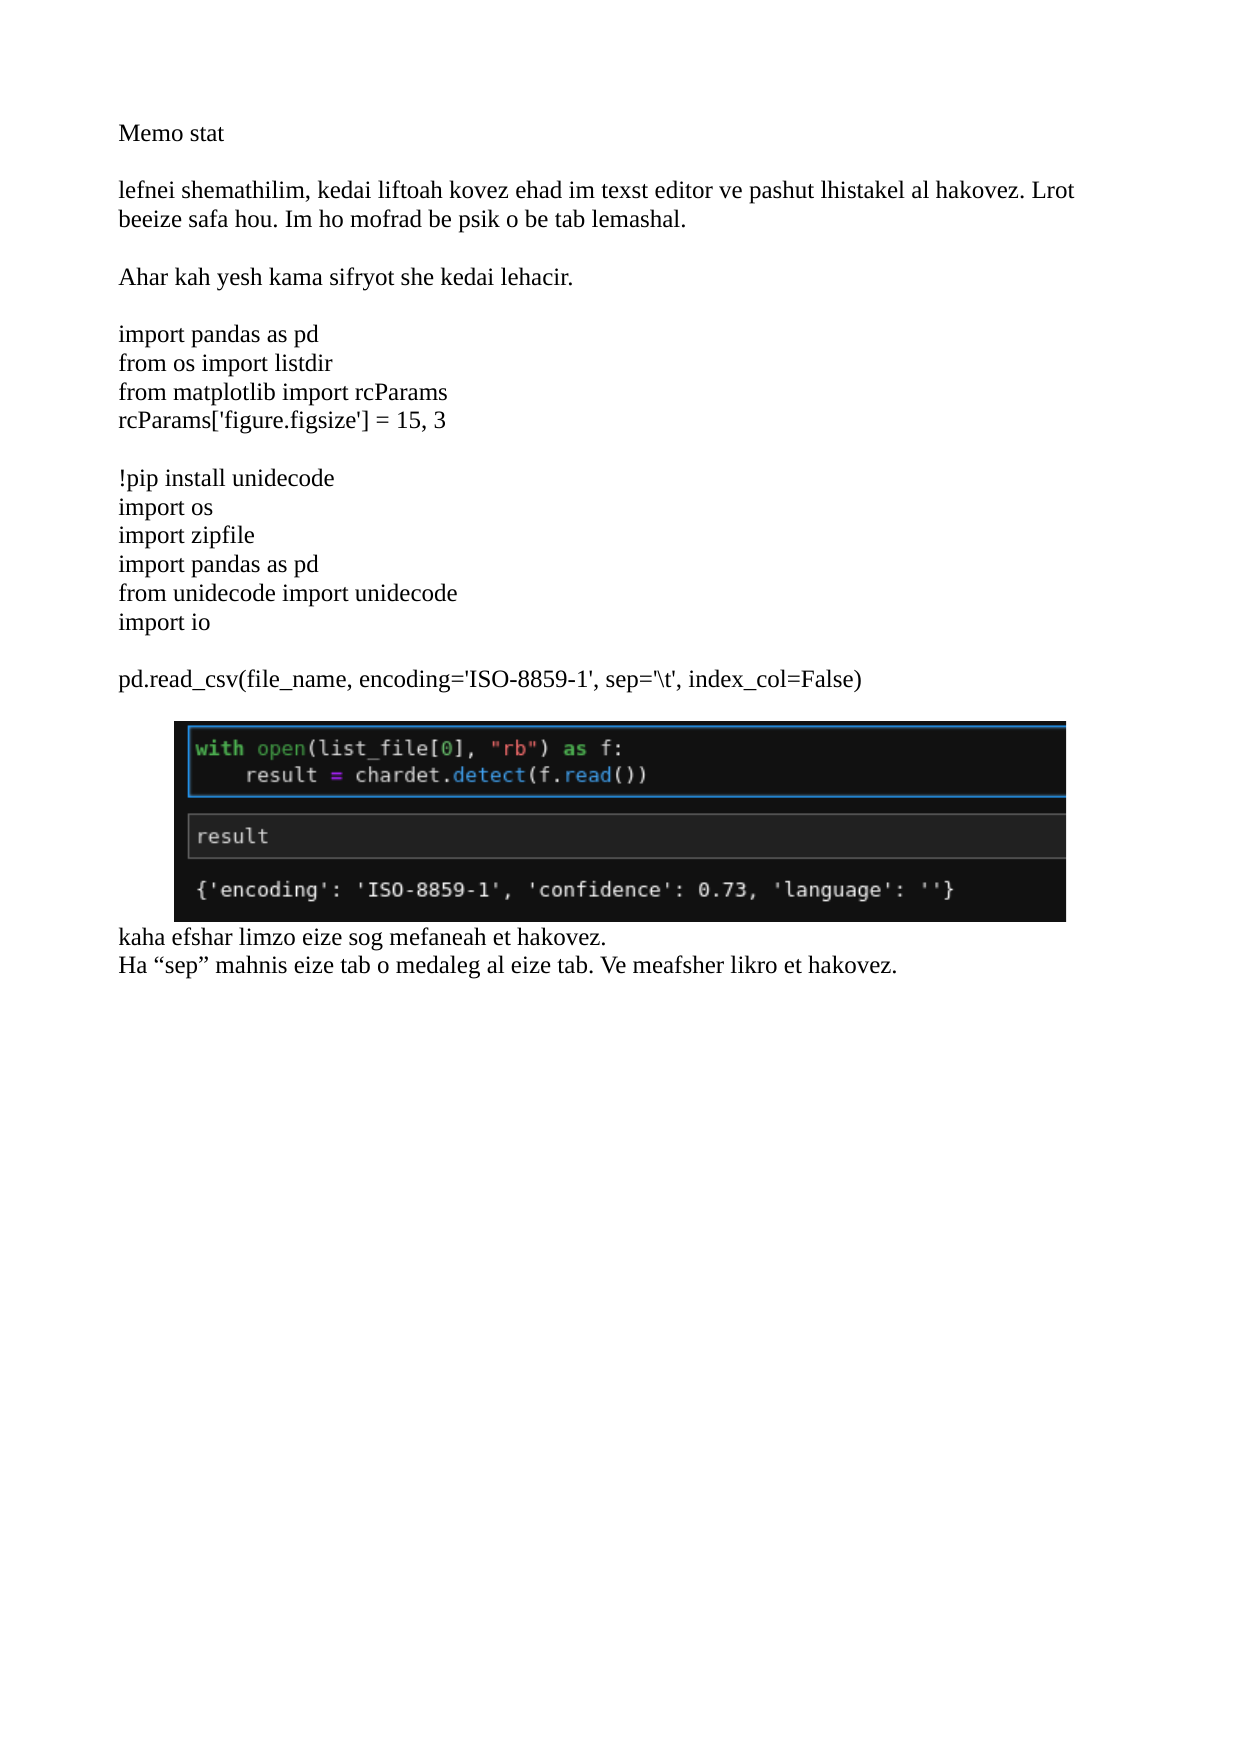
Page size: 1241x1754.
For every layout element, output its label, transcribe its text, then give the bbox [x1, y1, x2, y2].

text from matplotlib import rcParams [118, 377, 1122, 406]
text from unidecode import unidecode [118, 578, 1122, 607]
text rcParams['figure.figsize'] = 15, 3 [118, 406, 1122, 434]
text Ha “sep” mahnis eize tab o medaleg al eize tab. Ve meafsher likro et hakovez. [118, 951, 1122, 979]
text import os [118, 492, 1122, 521]
text lefnei shemathilim, kedai liftoah kovez ehad im texst editor ve pashut lhistakel al hakovez. Lrot beeize safa hou. Im ho mofrad be psik o be tab lemashal. [118, 176, 1122, 233]
text pd.read_csv(file_name, encoding='ISO-8859-1', sep='\t', index_col=False) [118, 664, 1122, 693]
picture [174, 721, 1067, 922]
text from os import listdir [118, 348, 1122, 377]
text import io [118, 607, 1122, 636]
text kaha efshar limzo eize sog mefaneah et hakovez. [118, 722, 1122, 951]
text import pandas as pd [118, 319, 1122, 348]
text !pip install unidecode [118, 463, 1122, 492]
text Ahar kah yesh kama sifryot she kedai lehacir. [118, 262, 1122, 291]
text Memo stat [118, 118, 1122, 147]
text import pandas as pd [118, 549, 1122, 578]
text import zipfile [118, 521, 1122, 549]
